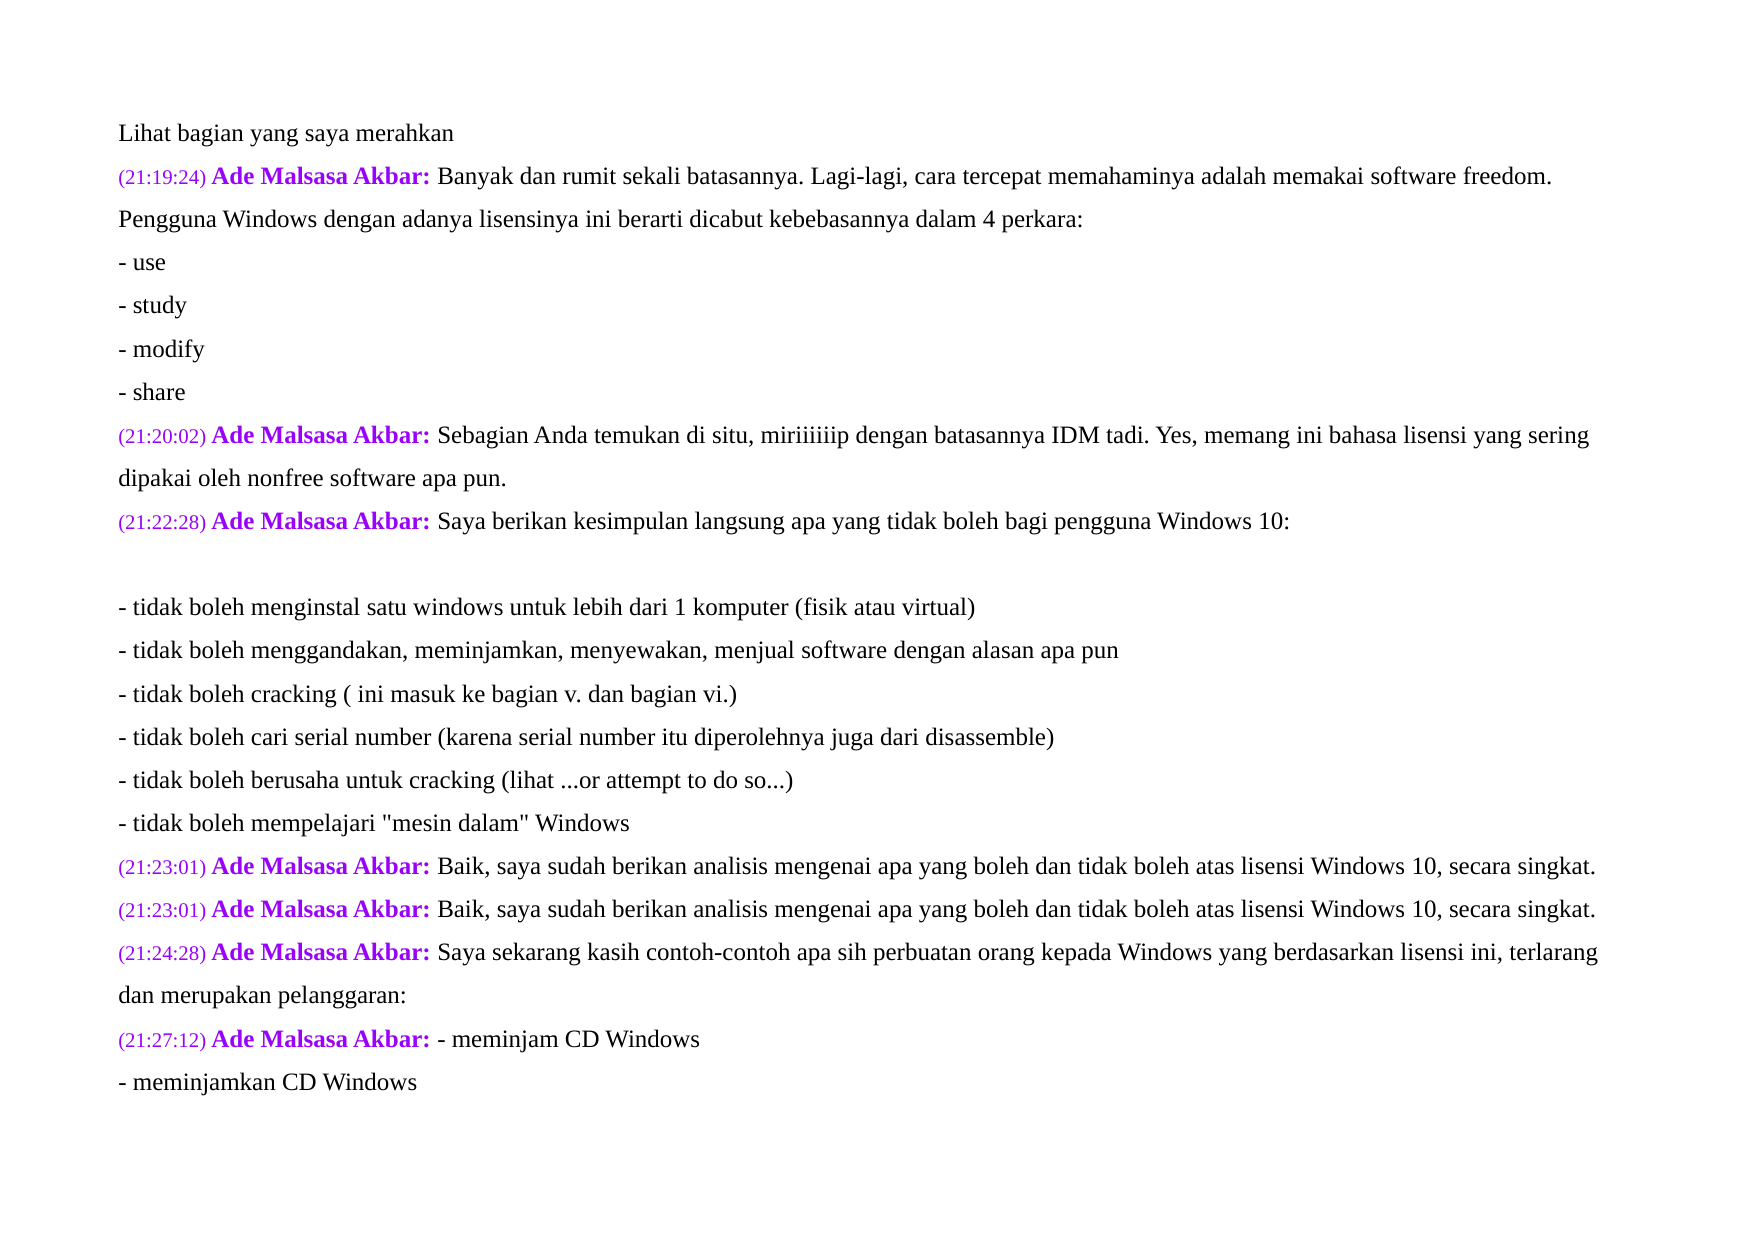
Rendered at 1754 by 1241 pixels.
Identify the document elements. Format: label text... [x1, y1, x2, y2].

text (21:22:28) Ade Malsasa Akbar: Saya berikan kesimpulan langsung apa yang tidak boleh bagi pengguna Windows 10: - tidak boleh menginstal satu windows untuk lebih dari 1 komputer (fisik atau virtual) - tidak boleh menggandakan, meminjamkan, menyewakan, menjual software dengan alasan apa pun - tidak boleh cracking ( ini masuk ke bagian v. dan bagian vi.) - tidak boleh cari serial number (karena serial number itu diperolehnya juga dari disassemble) - tidak boleh berusaha untuk cracking (lihat ...or attempt to do so...) - tidak boleh mempelajari "mesin dalam" Windows (21:23:01) Ade Malsasa Akbar: Baik, saya sudah berikan analisis mengenai apa yang boleh dan tidak boleh atas lisensi Windows 10, secara singkat. (21:23:01) Ade Malsasa Akbar: Baik, saya sudah berikan analisis mengenai apa yang boleh dan tidak boleh atas lisensi Windows 10, secara singkat. (21:24:28) Ade Malsasa Akbar: Saya sekarang kasih contoh-contoh apa sih perbuatan orang kepada Windows yang berdasarkan lisensi ini, terlarang dan merupakan pelanggaran: (21:27:12) Ade Malsasa Akbar: - meminjam CD Windows - meminjamkan CD Windows [118, 506, 1635, 1096]
text Lihat bagian yang saya merahkan (21:19:24) Ade Malsasa Akbar: Banyak dan rumit sekali batasannya. Lagi-lagi, cara tercepat memahaminya adalah memakai software freedom. Pengguna Windows dengan adanya lisensinya ini berarti dicabut kebebasannya dalam 4 perkara: - use - study - modify - share (21:20:02) Ade Malsasa Akbar: Sebagian Anda temukan di situ, miriiiiiip dengan batasannya IDM tadi. Yes, memang ini bahasa lisensi yang sering dipakai oleh nonfree software apa pun. [118, 118, 1635, 492]
